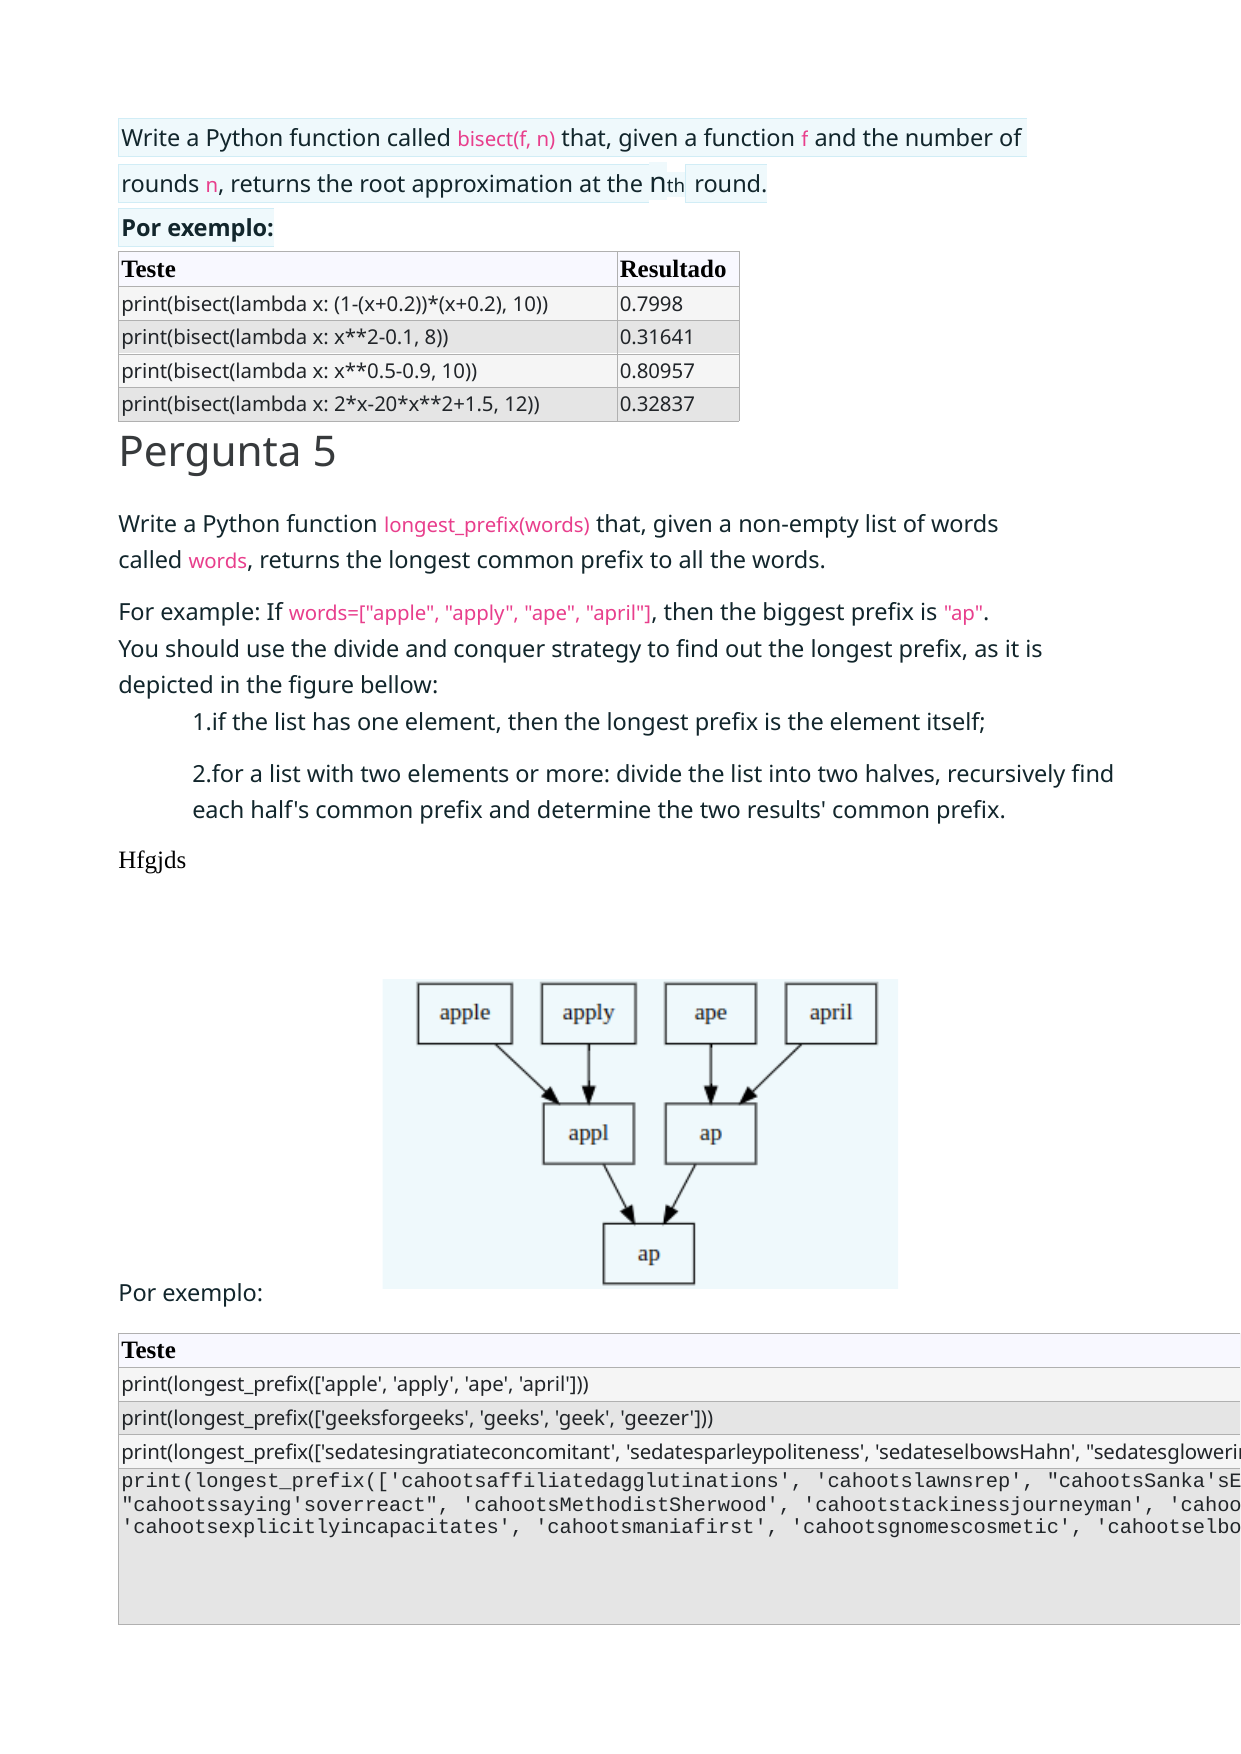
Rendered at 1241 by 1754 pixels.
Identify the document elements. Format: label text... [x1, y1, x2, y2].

table_cell print(bisect(lambda x: x**0.5-0.9, 10)) [119, 355, 617, 387]
text Write a Python function longest_prefix(words) that, given a non-empty list of words called words, returns the longest common prefix to all the words. [118, 507, 1122, 576]
table_header Resultado [618, 252, 739, 286]
table_cell print(longest_prefix(['apple', 'apply', 'ape', 'april'])) [119, 1368, 1240, 1401]
table_header Teste [119, 252, 617, 286]
text You should use the divide and conquer strategy to find out the longest prefix, as it is depicted in the figure bellow: [118, 632, 1122, 701]
text Por exemplo: [118, 1276, 1122, 1308]
table_cell 0.80957 [618, 355, 739, 387]
table_cell print(longest_prefix(['geeksforgeeks', 'geeks', 'geek', 'geezer'])) [119, 1402, 1240, 1434]
text Pergunta 5 [118, 421, 1122, 478]
table_cell print(longest_prefix(['sedatesingratiateconcomitant', 'sedatesparleypoliteness', 'sedateselbowsHahn', "sedatesgloweringimbecility's", 'sedatesbuttershexing', "sedatesKwangju'smulch's", 'sedatesunwiserN', 'sedatesprepossessedboggles', 'sedatesinterrelationshipdialings', "sedatesgropesNelsen's", 'sedatesMayfaircondemnations'])) [119, 1435, 1240, 1468]
table_cell print(bisect(lambda x: (1-(x+0.2))*(x+0.2), 10)) [119, 287, 617, 320]
table_cell print(bisect(lambda x: 2*x-20*x**2+1.5, 12)) [119, 388, 617, 421]
table_cell 0.32837 [618, 388, 739, 421]
text Write a Python function called bisect(f, n) that, given a function f and the number of rounds n, returns the root approximation at the nth round. [118, 118, 1122, 202]
list for a list with two elements or more: divide the list into two halves, recursively find each half's common prefix and determine the two results' common prefix. [118, 757, 1122, 826]
text Por exemplo: [119, 208, 1122, 246]
picture [382, 979, 899, 1289]
list if the list has one element, then the longest prefix is the element itself; [118, 706, 1122, 737]
table_cell 0.7998 [618, 287, 739, 320]
text For example: If words=["apple", "apply", "ape", "april"], then the biggest prefix is "ap". [118, 595, 1122, 627]
table_cell print(bisect(lambda x: x**2-0.1, 8)) [119, 321, 617, 353]
table_cell 0.31641 [618, 321, 739, 353]
text Hfgjds [118, 845, 1122, 874]
table_header Teste [119, 1334, 1240, 1367]
table_cell print(longest_prefix(['cahootsaffiliatedagglutinations', 'cahootslawnsrep', "cahootsSanka'sEwing", "cahootsdetection'simprovable", "cahootsVazquezChretien's", 'cahootsdevolvecrowded', 'cahootscudsdeterminant', 'cahootsfatheadhitches', 'cahootsthicknessesslow', "cahootssaying'soverreact", 'cahootsMethodistSherwood', 'cahootstackinessjourneyman', 'cahootsMoseleyreconsidering', "cahootspound'scondescendingly", 'cahootswellingtonhandsprings', "cahootsweekdayHussein's", "cahootsleitmotifssalmon's", 'cahootsgarrulitydefers', 'cahootsexplicitlyincapacitates', 'cahootsmaniafirst', 'cahootsgnomescosmetic', 'cahootselbowprotected'])) [119, 1469, 1240, 1624]
